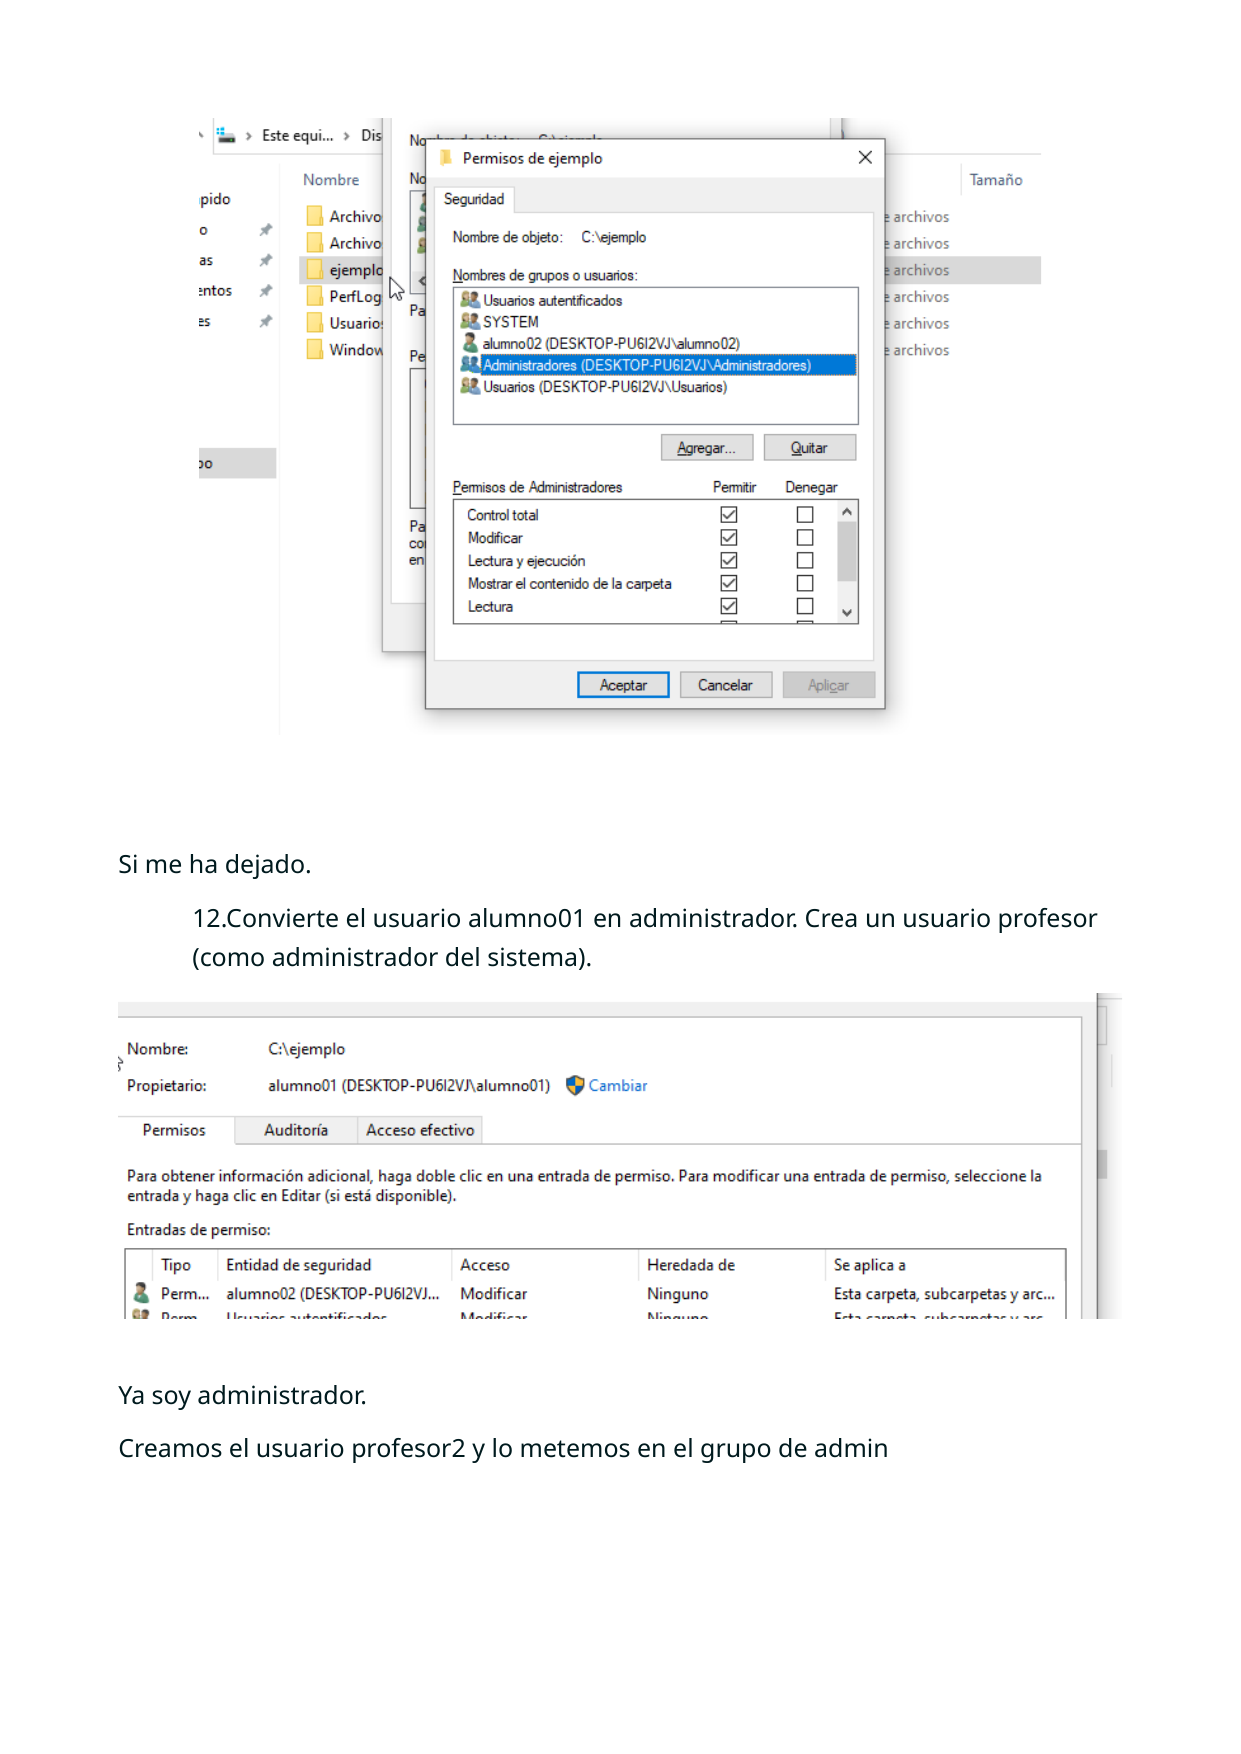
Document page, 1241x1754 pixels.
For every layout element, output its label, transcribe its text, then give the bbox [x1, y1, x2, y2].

text Si me ha dejado. [118, 847, 1122, 881]
text Ya soy administrador. [118, 1377, 1122, 1411]
picture [199, 118, 1042, 735]
list 12.Convierte el usuario alumno01 en administrador. Crea un usuario profesor (como administrador del sistema). [118, 901, 1122, 974]
picture [118, 993, 1123, 1319]
text Creamos el usuario profesor2 y lo metemos en el grupo de admin [118, 1431, 1122, 1465]
